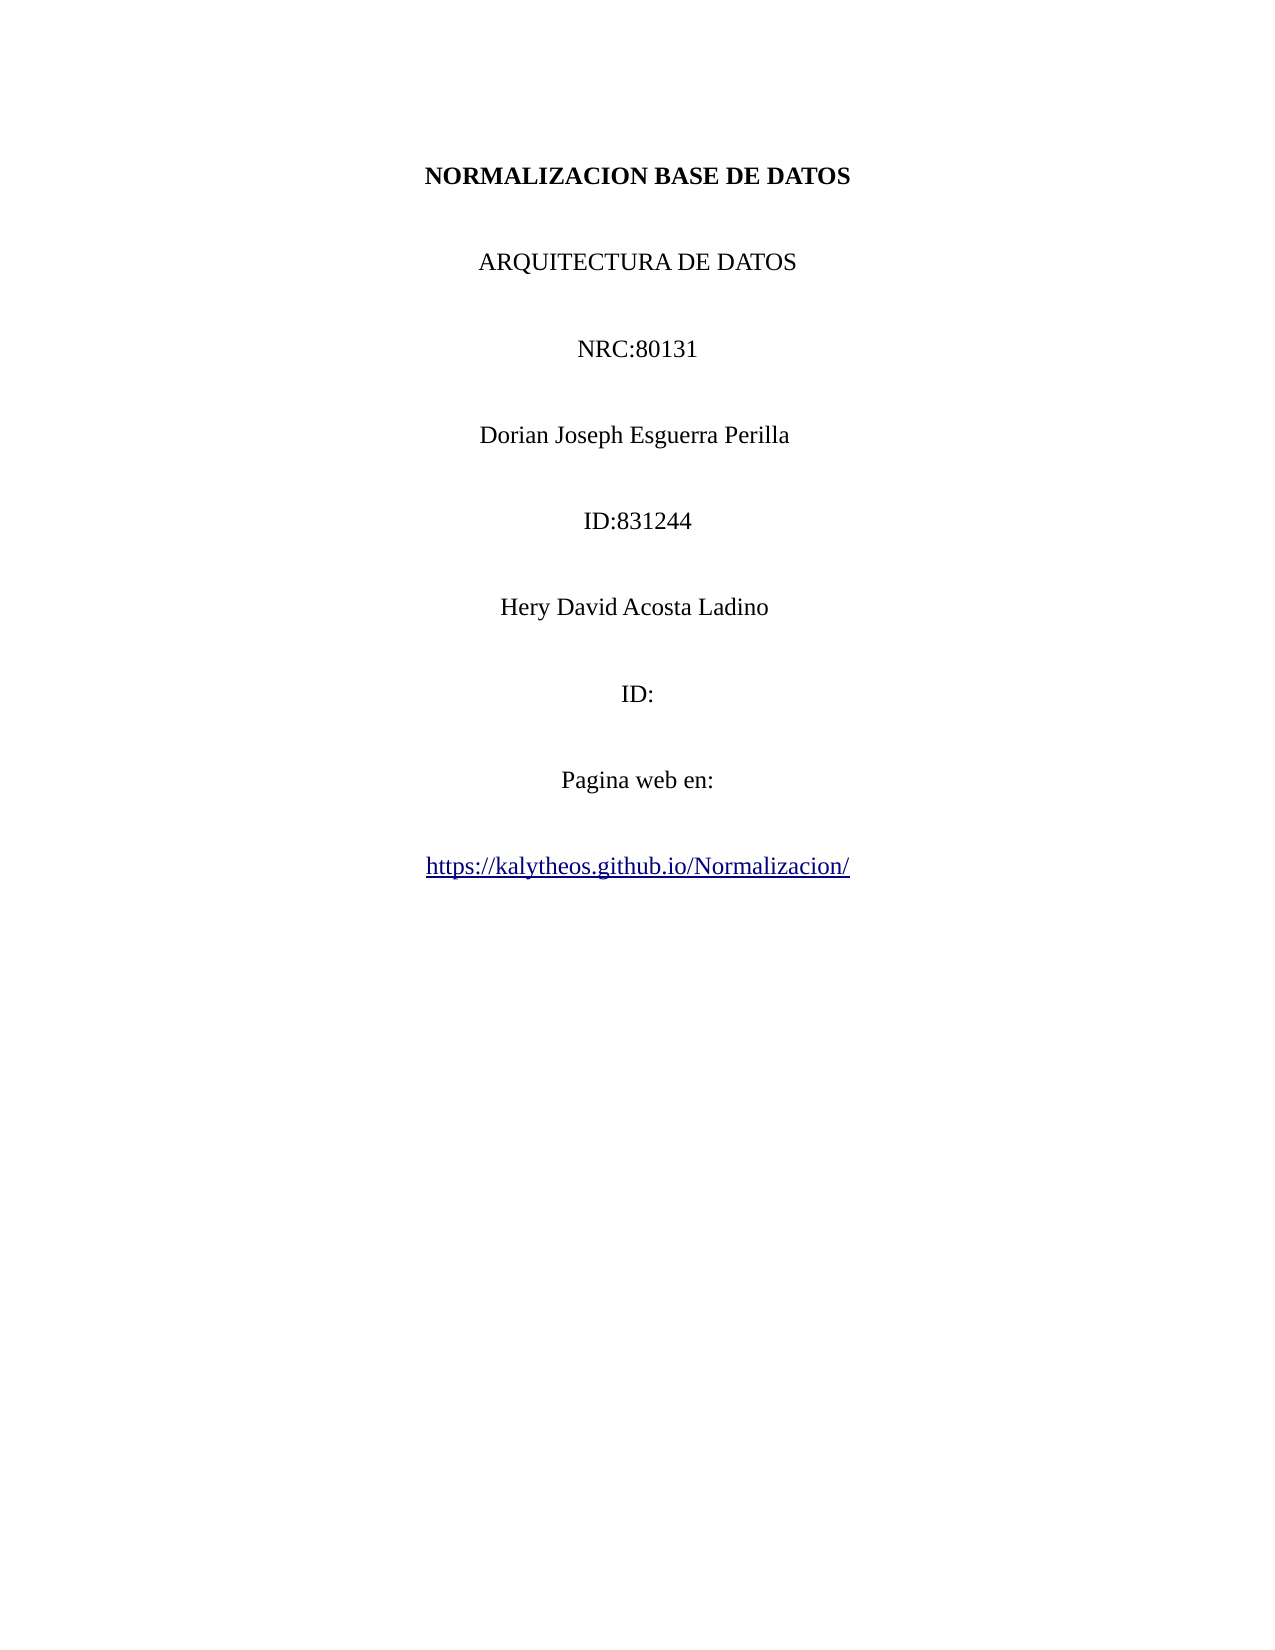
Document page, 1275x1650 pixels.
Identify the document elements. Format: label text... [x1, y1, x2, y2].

text ARQUITECTURA DE DATOS [118, 247, 1157, 276]
text ID:831244 [118, 506, 1157, 535]
text https://kalytheos.github.io/Normalizacion/ [118, 851, 1157, 880]
text NORMALIZACION BASE DE DATOS [118, 161, 1157, 190]
text ID: [118, 679, 1157, 707]
text Pagina web en: [118, 765, 1157, 794]
text Dorian Joseph Esguerra Perilla [118, 420, 1157, 449]
text Hery David Acosta Ladino [118, 592, 1157, 621]
text NRC:80131 [118, 334, 1157, 362]
